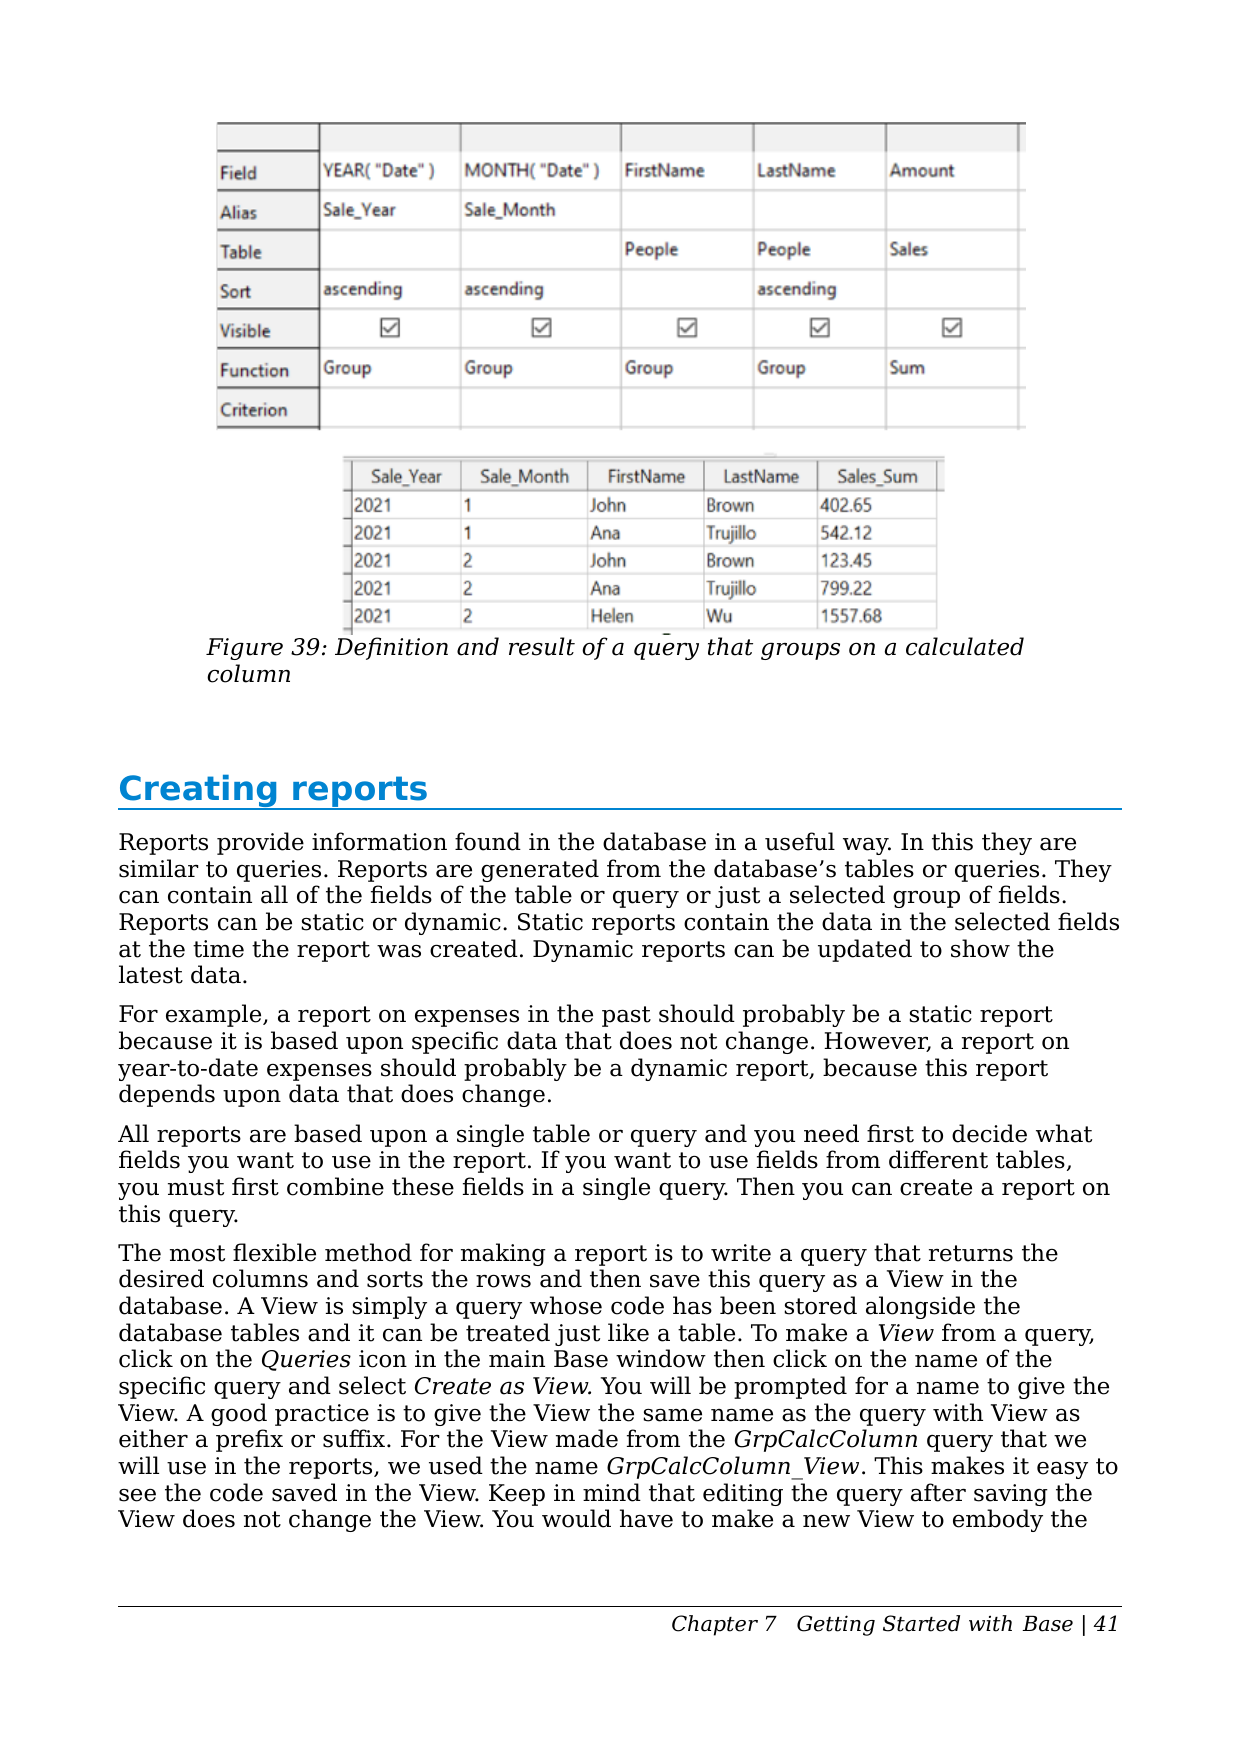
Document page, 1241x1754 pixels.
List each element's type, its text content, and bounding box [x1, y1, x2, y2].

text All reports are based upon a single table or query and you need first to decide what fields you want to use in the report. If you want to use fields from different tables, you must first combine these fields in a single query. Then you can create a report on this query. [118, 1121, 1122, 1227]
text The most flexible method for making a report is to write a query that returns the desired columns and sorts the rows and then save this query as a View in the database. A View is simply a query whose code has been stored alongside the database tables and it can be treated just like a table. To make a View from a query, click on the Queries icon in the main Base window then click on the name of the specific query and select Create as View. You will be prompted for a name to give the View. A good practice is to give the View the same name as the query with View as either a prefix or suffix. For the View made from the GrpCalcColumn query that we will use in the reports, we used the name GrpCalcColumn_View. This makes it easy to see the code saved in the View. Keep in mind that editing the query after saving the View does not change the View. You would have to make a new View to embody the [118, 1240, 1122, 1533]
text For example, a report on expenses in the past should probably be a static report because it is based upon specific data that does not change. However, a report on year-to-date expenses should probably be a dynamic report, because this report depends upon data that does change. [118, 1002, 1122, 1108]
subtitle Creating reports [118, 769, 1122, 808]
text Reports provide information found in the database in a useful way. In this they are similar to queries. Reports are generated from the database’s tables or queries. They can contain all of the fields of the table or query or just a selected group of fields. Reports can be static or dynamic. Static reports contain the data in the selected fields at the time the report was created. Dynamic reports can be updated to show the latest data. [118, 829, 1122, 989]
text Figure 39: Definition and result of a query that groups on a calculated column [207, 122, 1036, 688]
picture [216, 122, 1026, 635]
